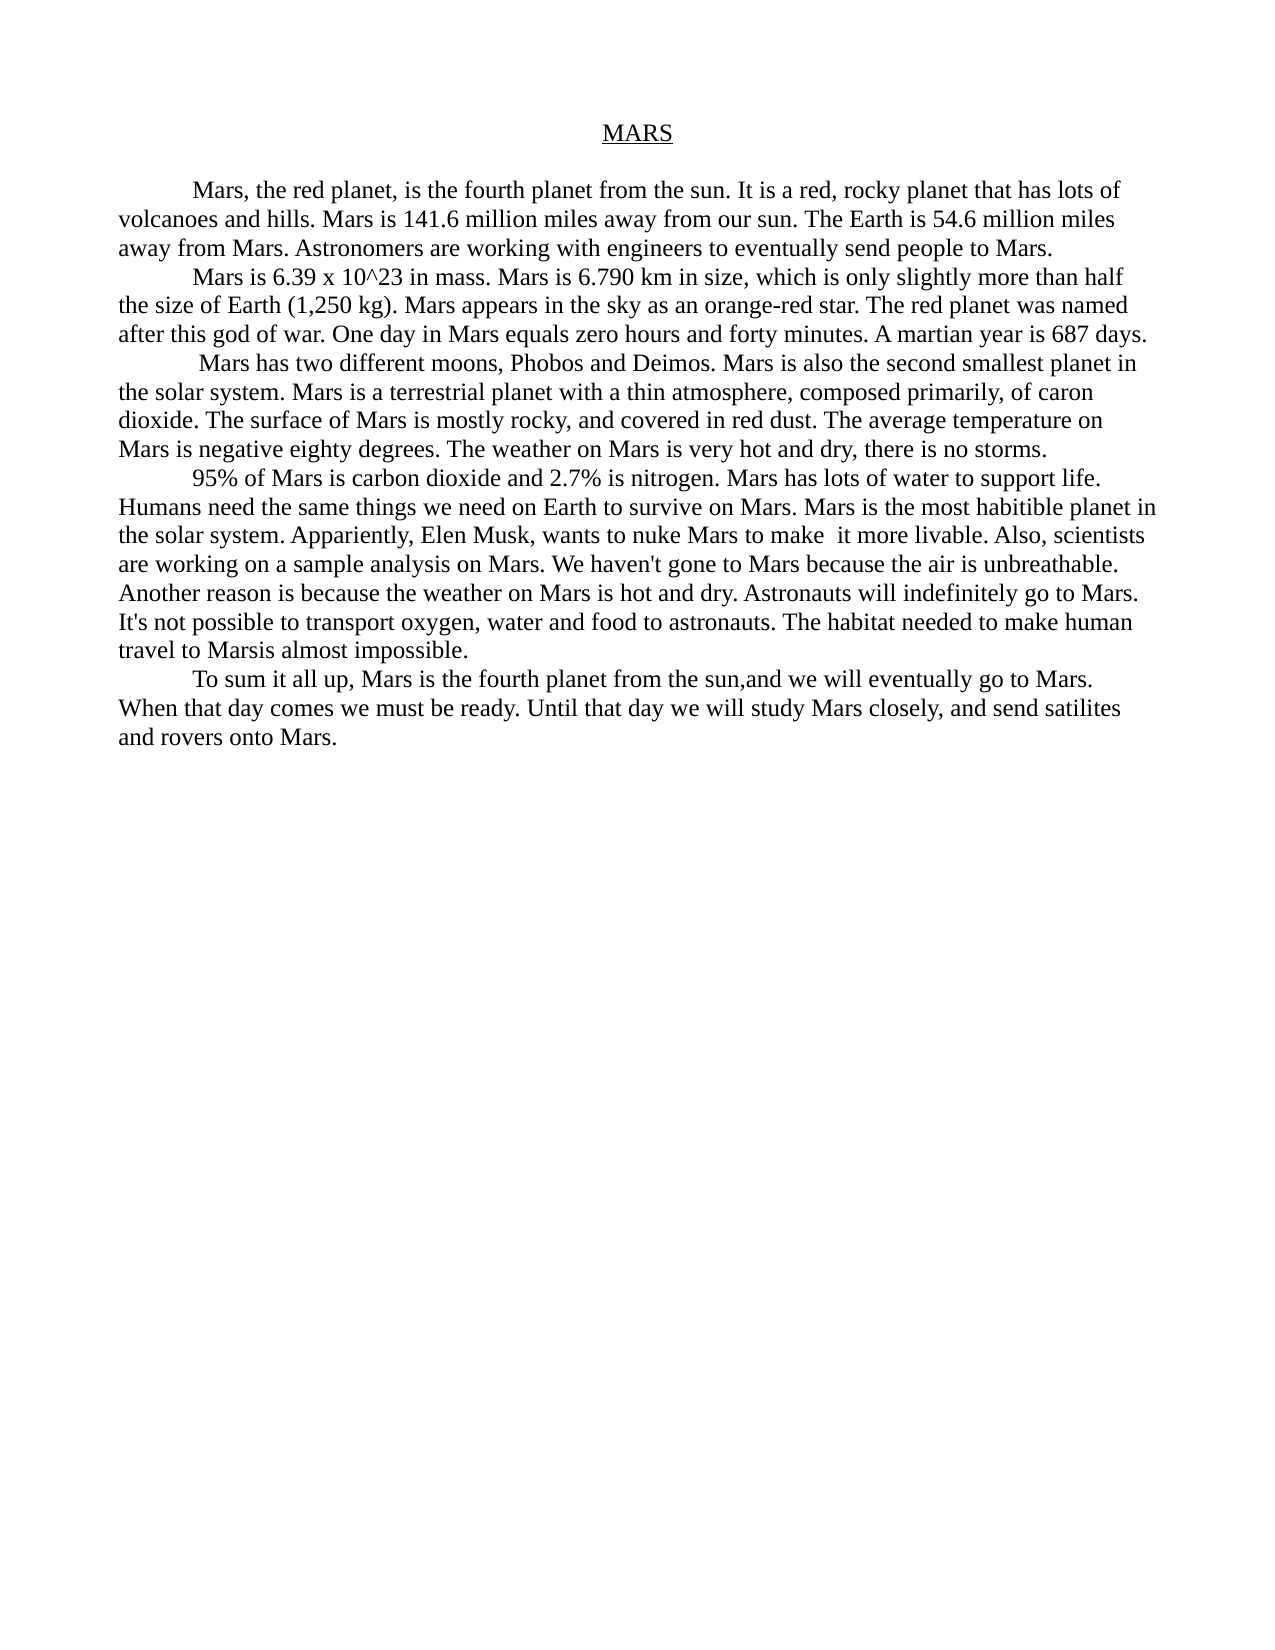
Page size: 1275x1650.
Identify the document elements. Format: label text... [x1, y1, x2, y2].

text Mars has two different moons, Phobos and Deimos. Mars is also the second smallest planet in the solar system. Mars is a terrestrial planet with a thin atmosphere, composed primarily, of caron dioxide. The surface of Mars is mostly rocky, and covered in red dust. The average temperature on Mars is negative eighty degrees. The weather on Mars is very hot and dry, there is no storms. [118, 348, 1157, 463]
text Mars, the red planet, is the fourth planet from the sun. It is a red, rocky planet that has lots of volcanoes and hills. Mars is 141.6 million miles away from our sun. The Earth is 54.6 million miles away from Mars. Astronomers are working with engineers to eventually send people to Mars. [118, 176, 1157, 262]
text Mars is 6.39 x 10^23 in mass. Mars is 6.790 km in size, which is only slightly more than half the size of Earth (1,250 kg). Mars appears in the sky as an orange-red star. The red planet was named after this god of war. One day in Mars equals zero hours and forty minutes. A martian year is 687 days. [118, 262, 1157, 348]
text To sum it all up, Mars is the fourth planet from the sun,and we will eventually go to Mars. When that day comes we must be ready. Until that day we will study Mars closely, and send satilites and rovers onto Mars. [118, 664, 1157, 751]
text MARS [118, 118, 1157, 147]
text 95% of Mars is carbon dioxide and 2.7% is nitrogen. Mars has lots of water to support life. Humans need the same things we need on Earth to survive on Mars. Mars is the most habitible planet in the solar system. Appariently, Elen Musk, wants to nuke Mars to make it more livable. Also, scientists are working on a sample analysis on Mars. We haven't gone to Mars because the air is unbreathable. Another reason is because the weather on Mars is hot and dry. Astronauts will indefinitely go to Mars. It's not possible to transport oxygen, water and food to astronauts. The habitat needed to make human travel to Marsis almost impossible. [118, 463, 1157, 664]
